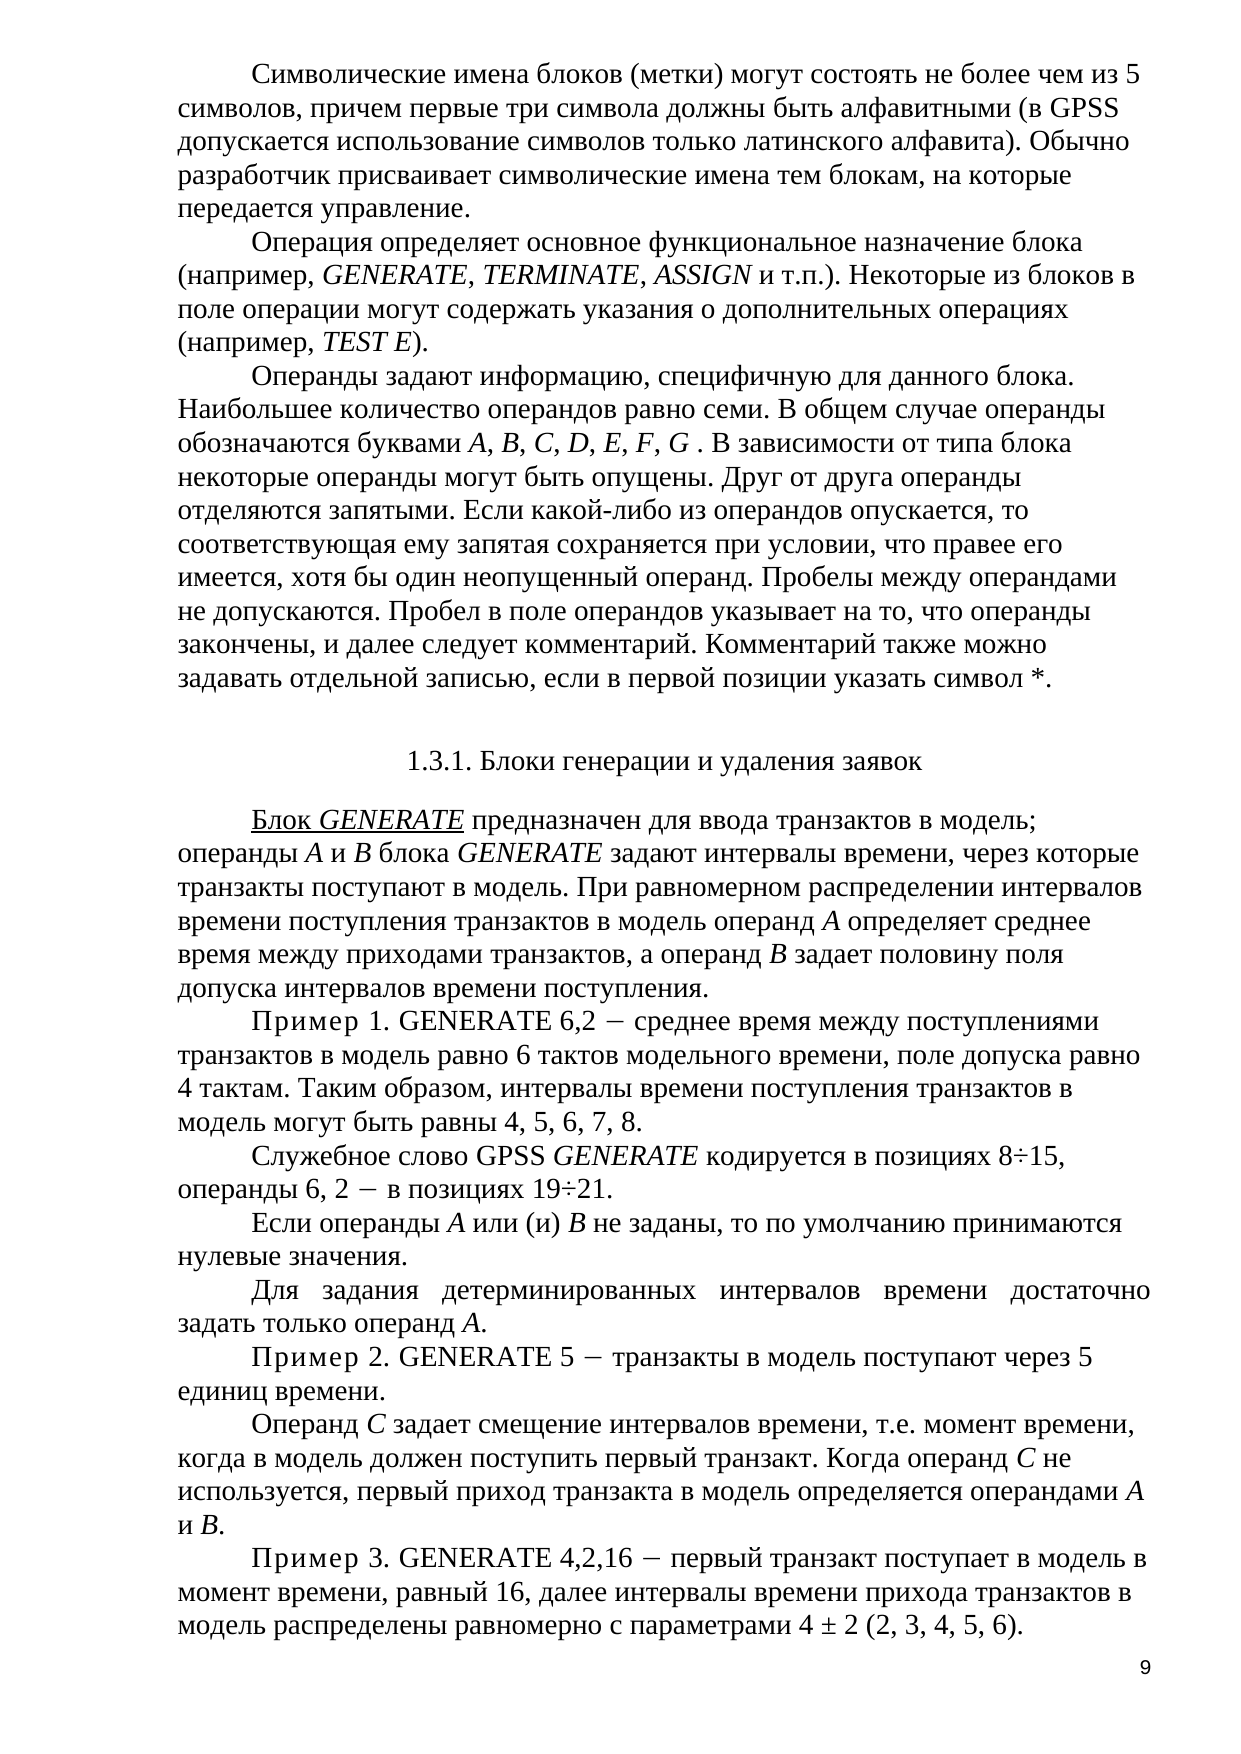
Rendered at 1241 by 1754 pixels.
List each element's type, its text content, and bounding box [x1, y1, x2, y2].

text Операнд С задает смещение интервалов времени, т.е. момент времени, когда в модель должен поступить первый транзакт. Когда операнд С не используется, первый приход транзакта в модель определяется операндами А и В. [177, 1406, 1152, 1540]
text Пример 1. GENERАТЕ 6,2 ¾ среднее время между поступлениями транзактов в модель равно 6 тактов модельного времени, поле допуска равно 4 тактам. Таким образом, интервалы времени поступления транзактов в модель могут быть равны 4, 5, 6, 7, 8. [177, 1003, 1152, 1138]
text Служебное слово GPSS GENERATE кодируется в позициях 8÷15, операнды 6, 2 ¾ в позициях 19÷21. [177, 1138, 1152, 1205]
text Пример 2. GENERATE 5 ¾ транзакты в модель поступают через 5 единиц времени. [177, 1339, 1152, 1406]
subtitle 1.3.1. Блоки генерации и удаления заявок [177, 743, 1152, 777]
text Блок GENЕRATE предназначен для ввода транзактов в модель; операнды А и В блока GENERАТЕ задают интервалы времени, через которые транзакты поступают в модель. При равномерном распределении интервалов времени поступления транзактов в модель операнд А определяет среднее время между приходами транзактов, а операнд В задает половину поля допуска интервалов времени поступления. [177, 802, 1152, 1003]
text Операция определяет основное функциональное назначение блока (например, GENERATE, TERMINATE, ASSIGN и т.п.). Некоторые из блоков в поле операции могут содержать указания о дополнительных операциях (например, TEST Е). [177, 224, 1152, 358]
text Для задания детерминированных интервалов времени достаточно задать только операнд А. [177, 1272, 1152, 1339]
text Символические имена блоков (метки) могут состоять не более чем из 5 символов, причем первые три символа должны быть алфавитными (в GPSS допускается использование символов только латинского алфавита). Обычно разработчик присваивает символические имена тем блокам, на которые передается управление. [177, 56, 1152, 224]
text Операнды задают информацию, специфичную для данного блока. Наибольшее количество операндов равно семи. В общем случае операнды обозначаются буквами A, B, C, D, E, F, G . В зависимости от типа блока некоторые операнды могут быть опущены. Друг от друга операнды отделяются запятыми. Если какой-либо из операндов опускается, то соответствующая ему запятая сохраняется при условии, что правее его имеется, хотя бы один неопущенный операнд. Пробелы между операндами не допускаются. Пробел в поле операндов указывает на то, что операнды закончены, и далее следует комментарий. Комментарий также можно задавать отдельной записью, если в первой позиции указать символ *. [177, 358, 1152, 693]
text Если операнды А или (и) В не заданы, то по умолчанию принимаются нулевые значения. [177, 1205, 1152, 1272]
text Пример 3. GENERATE 4,2,16 ¾ первый транзакт поступает в модель в момент времени, равный 16, далее интервалы времени прихода транзактов в модель распределены равномерно с параметрами 4 ± 2 (2, 3, 4, 5, 6). [177, 1540, 1152, 1641]
